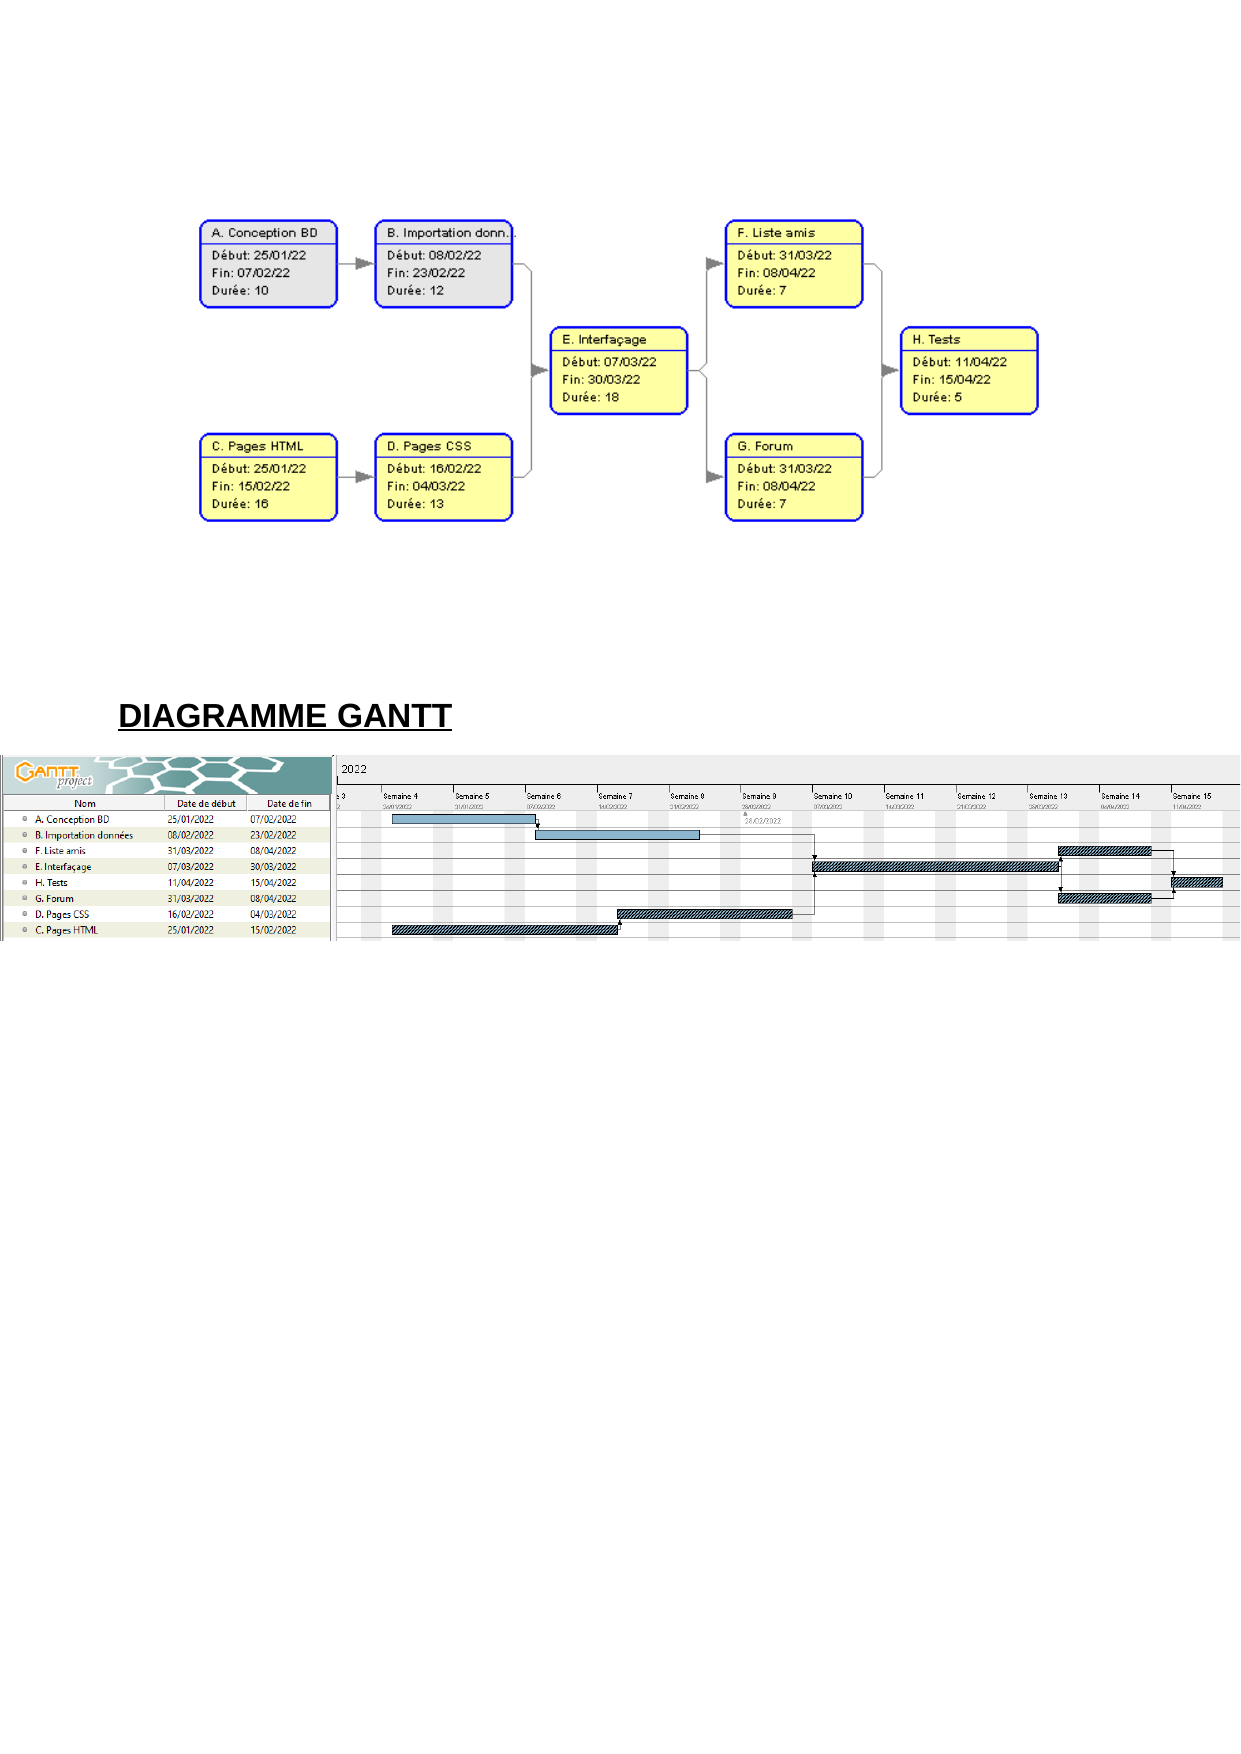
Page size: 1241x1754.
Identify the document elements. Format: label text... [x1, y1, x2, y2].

subtitle DIAGRAMME GANTT [118, 696, 1122, 734]
picture [0, 755, 1241, 941]
picture [193, 217, 1044, 532]
